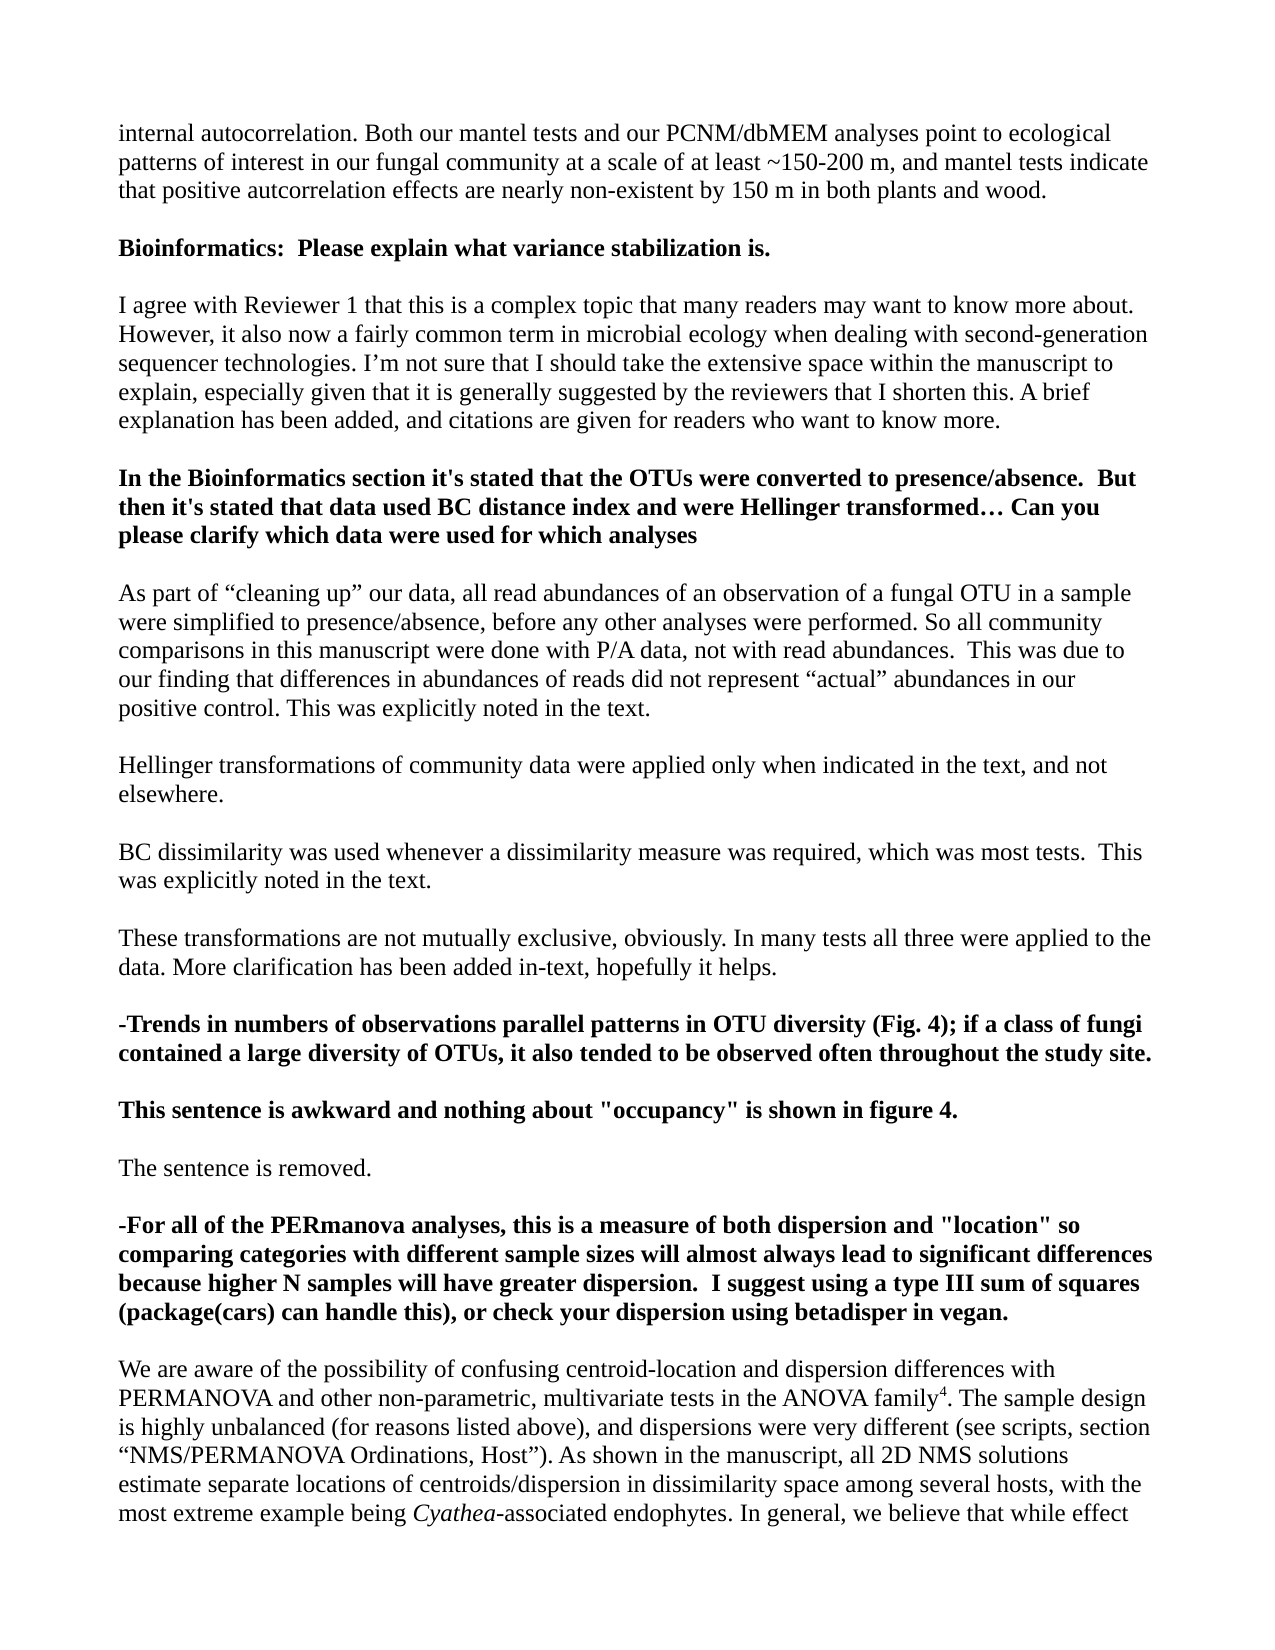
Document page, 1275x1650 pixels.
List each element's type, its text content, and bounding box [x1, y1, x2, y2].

text These transformations are not mutually exclusive, obviously. In many tests all three were applied to the data. More clarification has been added in-text, hopefully it helps. [118, 923, 1157, 981]
text Bioinformatics: Please explain what variance stabilization is. [118, 204, 1157, 262]
text We are aware of the possibility of confusing centroid-location and dispersion differences with PERMANOVA and other non-parametric, multivariate tests in the ANOVA family4. The sample design is highly unbalanced (for reasons listed above), and dispersions were very different (see scripts, section “NMS/PERMANOVA Ordinations, Host”). As shown in the manuscript, all 2D NMS solutions estimate separate locations of centroids/dispersion in dissimilarity space among several hosts, with the most extreme example being Cyathea-associated endophytes. In general, we believe that while effect [118, 1354, 1157, 1527]
text -Trends in numbers of observations parallel patterns in OTU diversity (Fig. 4); if a class of fungi contained a large diversity of OTUs, it also tended to be observed often throughout the study site. This sentence is awkward and nothing about "occupancy" is shown in figure 4. [118, 981, 1157, 1124]
text As part of “cleaning up” our data, all read abundances of an observation of a fungal OTU in a sample were simplified to presence/absence, before any other analyses were performed. So all community comparisons in this manuscript were done with P/A data, not with read abundances. This was due to our finding that differences in abundances of reads did not represent “actual” abundances in our positive control. This was explicitly noted in the text. [118, 578, 1157, 722]
text BC dissimilarity was used whenever a dissimilarity measure was required, which was most tests. This was explicitly noted in the text. [118, 837, 1157, 894]
text internal autocorrelation. Both our mantel tests and our PCNM/dbMEM analyses point to ecological patterns of interest in our fungal community at a scale of at least ~150-200 m, and mantel tests indicate that positive autcorrelation effects are nearly non-existent by 150 m in both plants and wood. [118, 118, 1157, 204]
text I agree with Reviewer 1 that this is a complex topic that many readers may want to know more about. However, it also now a fairly common term in microbial ecology when dealing with second-generation sequencer technologies. I’m not sure that I should take the extensive space within the manuscript to explain, especially given that it is generally suggested by the reviewers that I shorten this. A brief explanation has been added, and citations are given for readers who want to know more. In the Bioinformatics section it's stated that the OTUs were converted to presence/absence. But then it's stated that data used BC distance index and were Hellinger transformed… Can you please clarify which data were used for which analyses [118, 291, 1157, 549]
text The sentence is removed. [118, 1153, 1157, 1182]
text -For all of the PERmanova analyses, this is a measure of both dispersion and "location" so comparing categories with different sample sizes will almost always lead to significant differences because higher N samples will have greater dispersion. I suggest using a type III sum of squares (package(cars) can handle this), or check your dispersion using betadisper in vegan. [118, 1182, 1157, 1354]
text Hellinger transformations of community data were applied only when indicated in the text, and not elsewhere. [118, 751, 1157, 808]
